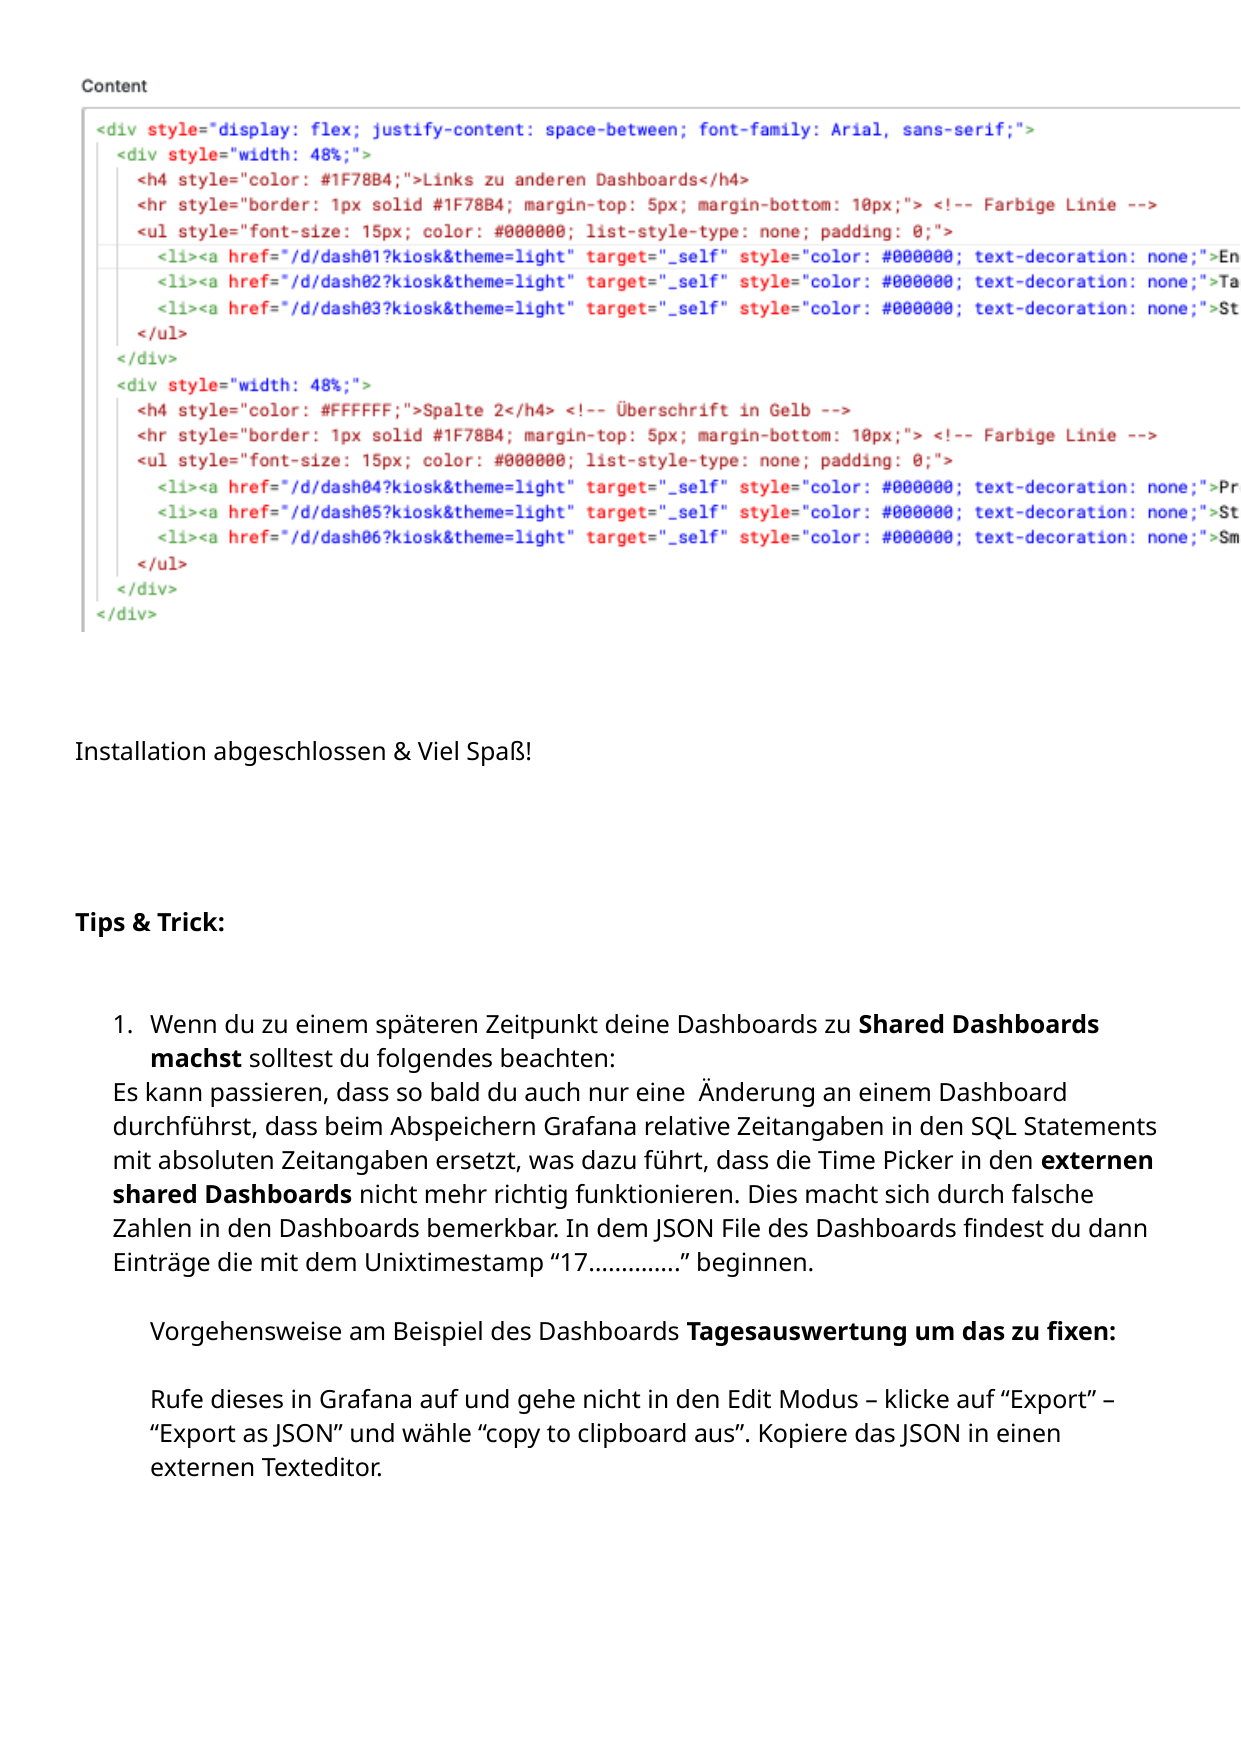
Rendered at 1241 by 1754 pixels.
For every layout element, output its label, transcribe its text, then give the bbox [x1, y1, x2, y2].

text Vorgehensweise am Beispiel des Dashboards Tagesauswertung um das zu fixen: [150, 1313, 1165, 1347]
list Wenn du zu einem späteren Zeitpunkt deine Dashboards zu Shared Dashboards machst solltest du folgendes beachten: [112, 1007, 1165, 1075]
text Installation abgeschlossen & Viel Spaß! [75, 734, 1165, 768]
text Tips & Trick: [75, 904, 1165, 938]
picture [75, 75, 1241, 632]
text Es kann passieren, dass so bald du auch nur eine Änderung an einem Dashboard durchführst, dass beim Abspeichern Grafana relative Zeitangaben in den SQL Statements mit absoluten Zeitangaben ersetzt, was dazu führt, dass die Time Picker in den externen shared Dashboards nicht mehr richtig funktionieren. Dies macht sich durch falsche Zahlen in den Dashboards bemerkbar. In dem JSON File des Dashboards findest du dann Einträge die mit dem Unixtimestamp “17…………..” beginnen. [112, 1075, 1165, 1279]
text Rufe dieses in Grafana auf und gehe nicht in den Edit Modus – klicke auf “Export” – “Export as JSON” und wähle “copy to clipboard aus”. Kopiere das JSON in einen externen Texteditor. [150, 1381, 1165, 1483]
